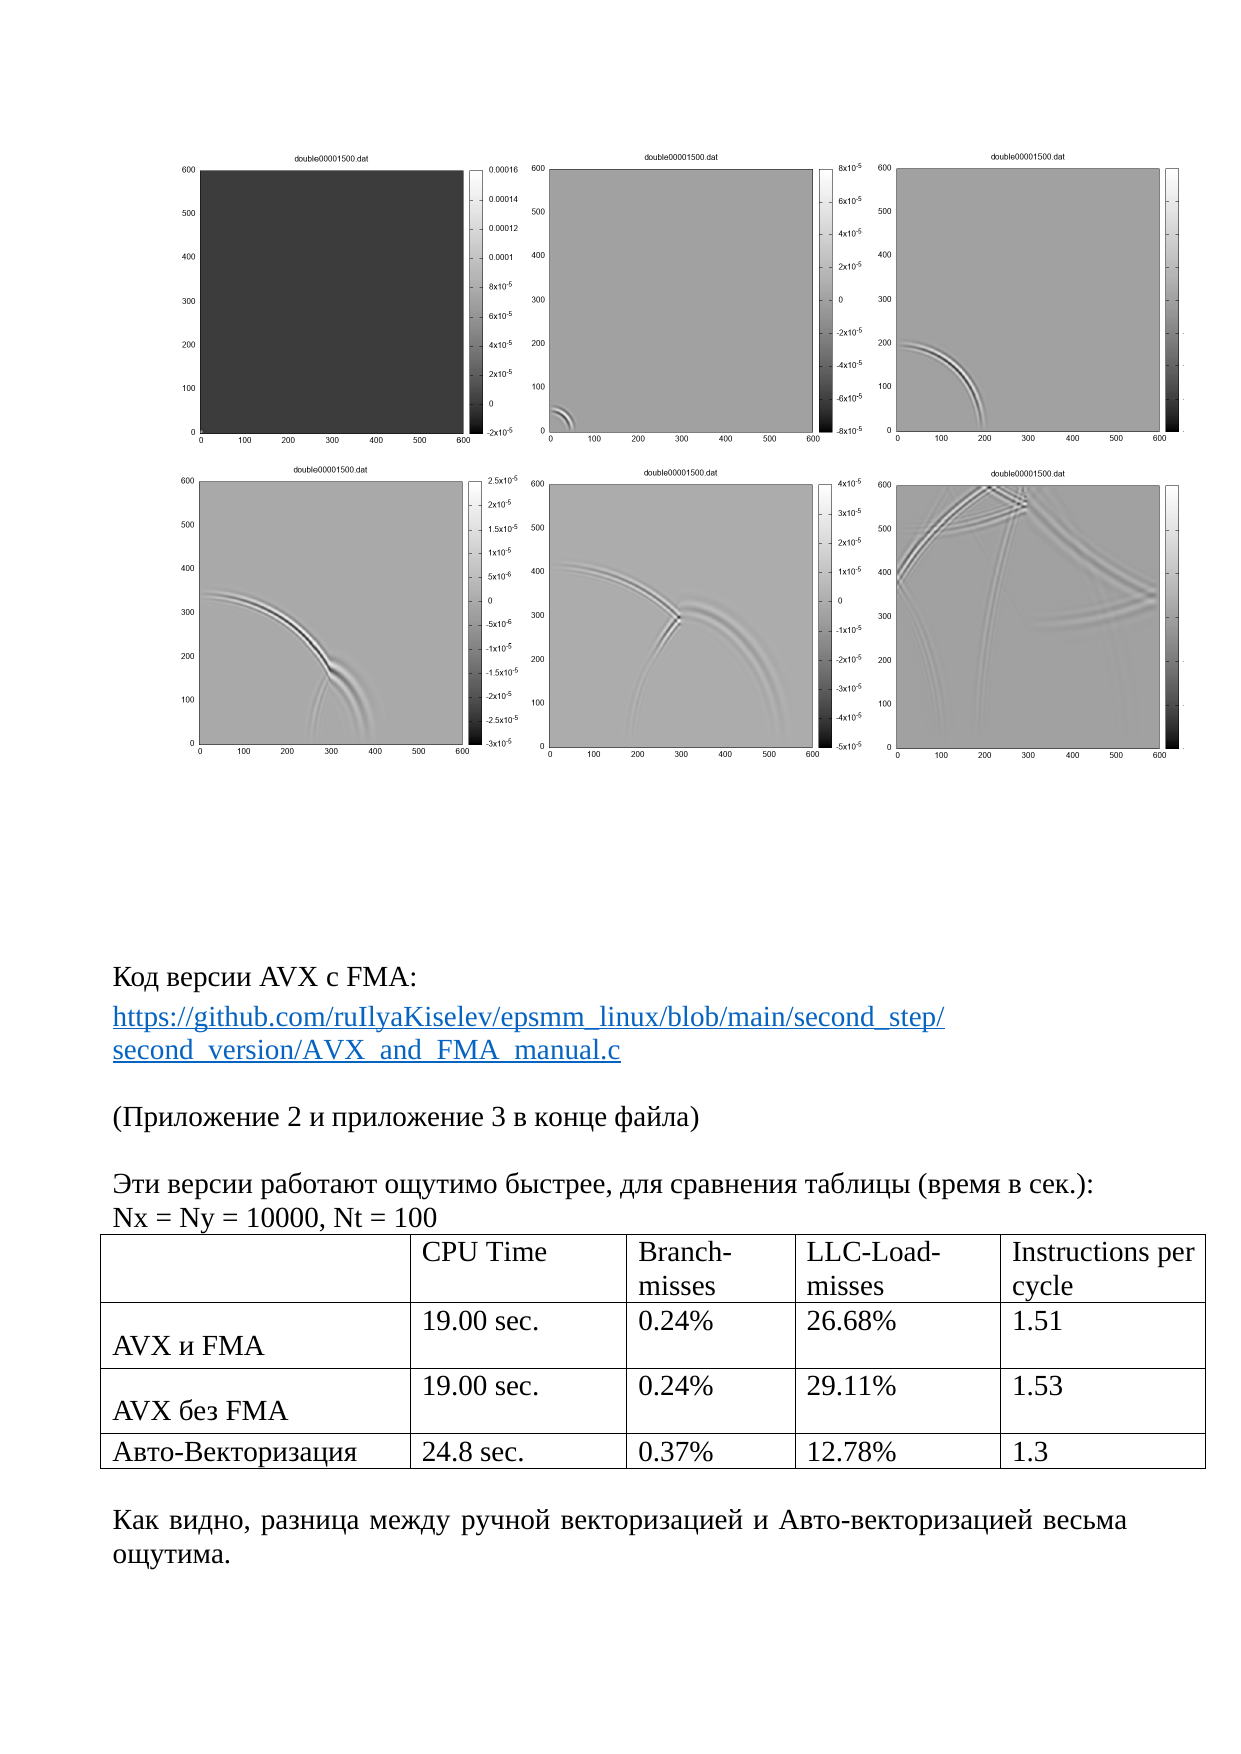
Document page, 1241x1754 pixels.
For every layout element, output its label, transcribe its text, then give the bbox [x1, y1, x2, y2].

table_cell 19.00 sec. [411, 1303, 626, 1367]
table_cell 0.37% [627, 1434, 795, 1468]
text https://github.com/ruIlyaKiselev/epsmm_linux/blob/main/second_step/second_version/AVX_and_FMA_manual.c [112, 999, 1128, 1066]
table_cell 24.8 sec. [411, 1434, 626, 1468]
table_cell 0.24% [627, 1303, 795, 1367]
text Nx = Ny = 10000, Nt = 100 [112, 1200, 1128, 1233]
table_header LLC-Load-misses [796, 1235, 1000, 1302]
table_header Instructions per cycle [1001, 1235, 1205, 1302]
table_cell AVX и FMA [101, 1303, 410, 1367]
table_cell 29.11% [796, 1369, 1000, 1433]
table_cell 12.78% [796, 1434, 1000, 1468]
table_cell 1.53 [1001, 1369, 1205, 1433]
picture [171, 150, 1184, 767]
text (Приложение 2 и приложение 3 в конце файла) [112, 1099, 1128, 1133]
table_cell 1.51 [1001, 1303, 1205, 1367]
table_cell 1.3 [1001, 1434, 1205, 1468]
table_header [101, 1235, 410, 1302]
table_cell AVX без FMA [101, 1369, 410, 1433]
subtitle Код версии AVX с FMA: [112, 959, 1128, 992]
text Эти версии работают ощутимо быстрее, для сравнения таблицы (время в сек.): [112, 1166, 1128, 1200]
table_header Branch-misses [627, 1235, 795, 1302]
table_cell Авто-Векторизация [101, 1434, 410, 1468]
text Как видно, разница между ручной векторизацией и Авто-векторизацией весьма ощутима. [112, 1502, 1128, 1569]
table_cell 19.00 sec. [411, 1369, 626, 1433]
table_header CPU Time [411, 1235, 626, 1302]
table_cell 26.68% [796, 1303, 1000, 1367]
table_cell 0.24% [627, 1369, 795, 1433]
